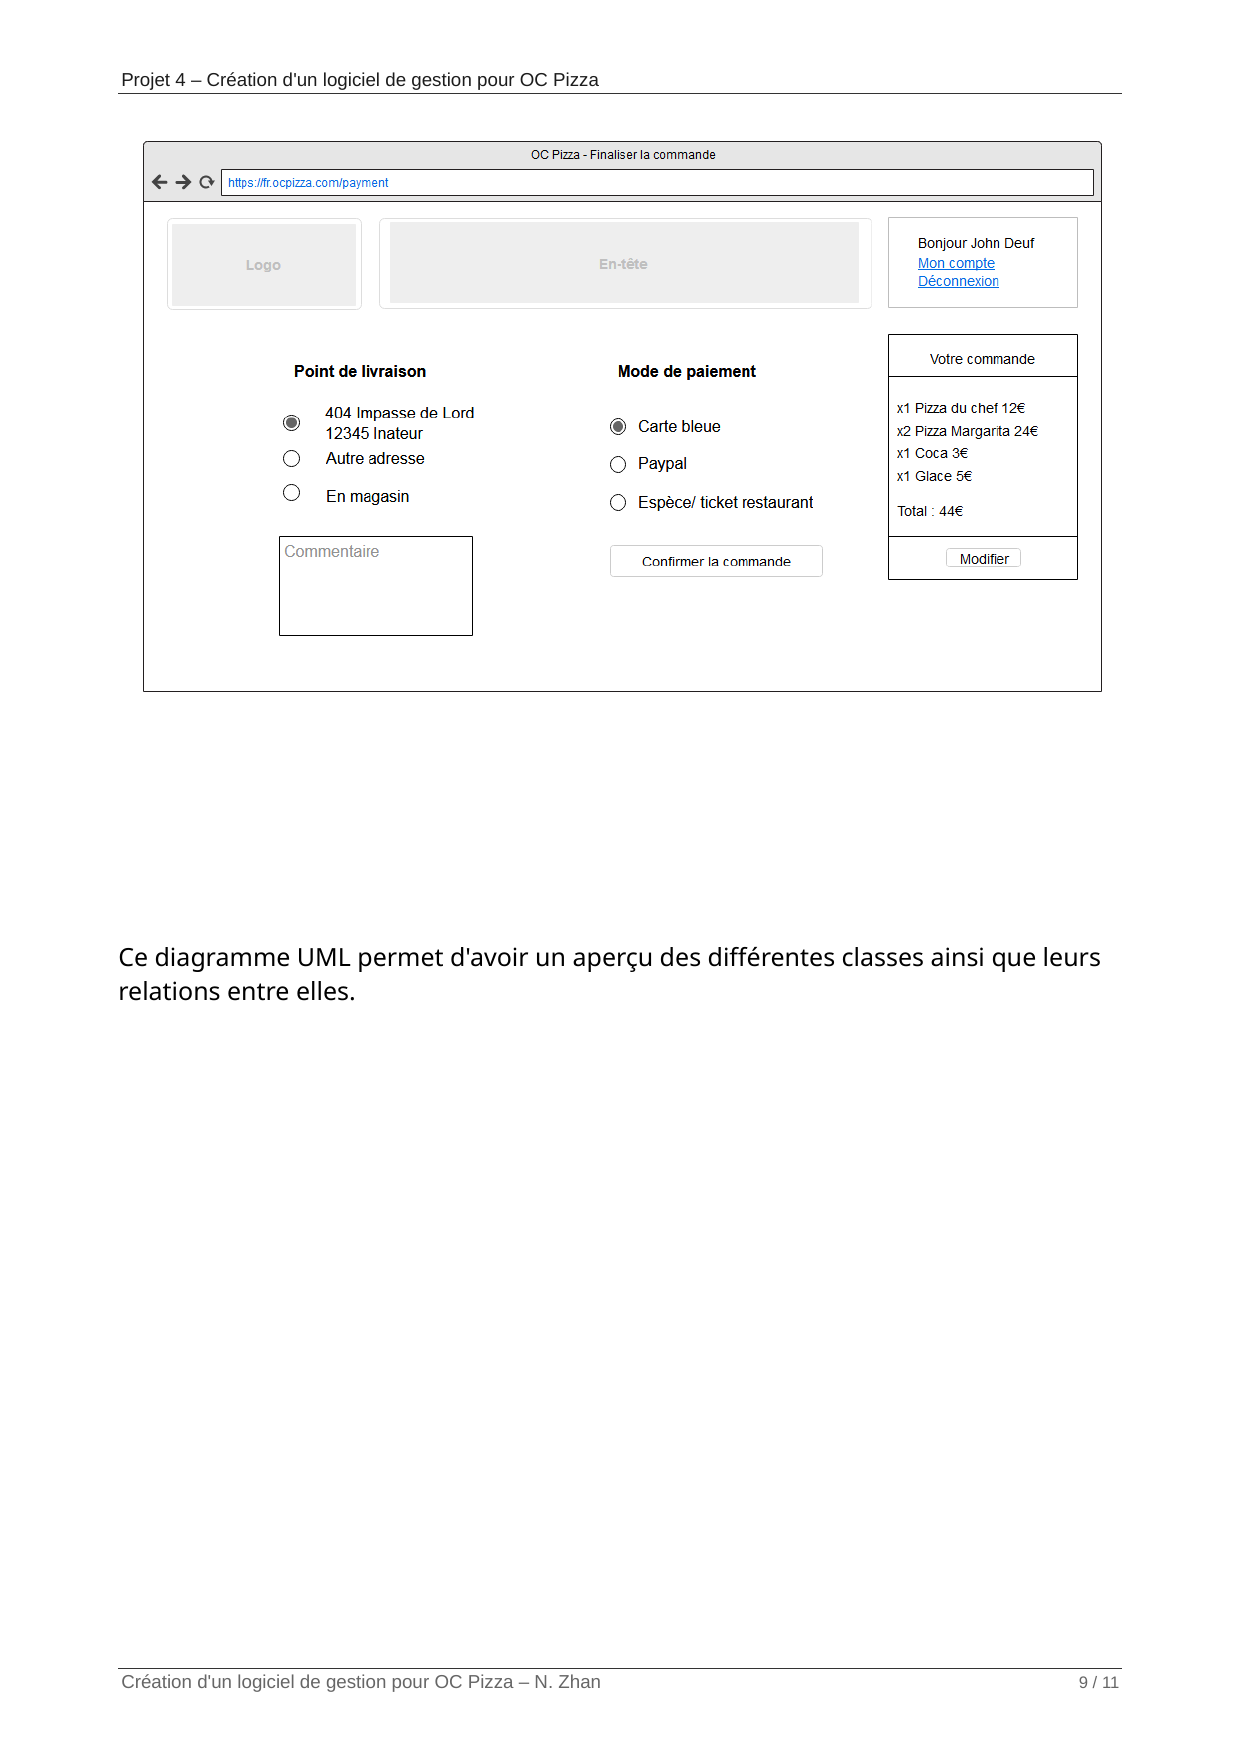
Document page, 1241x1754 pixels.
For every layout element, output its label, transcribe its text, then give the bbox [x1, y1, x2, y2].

text Ce diagramme UML permet d'avoir un aperçu des différentes classes ainsi que leurs relations entre elles. [118, 940, 1122, 1008]
picture [118, 123, 1123, 713]
